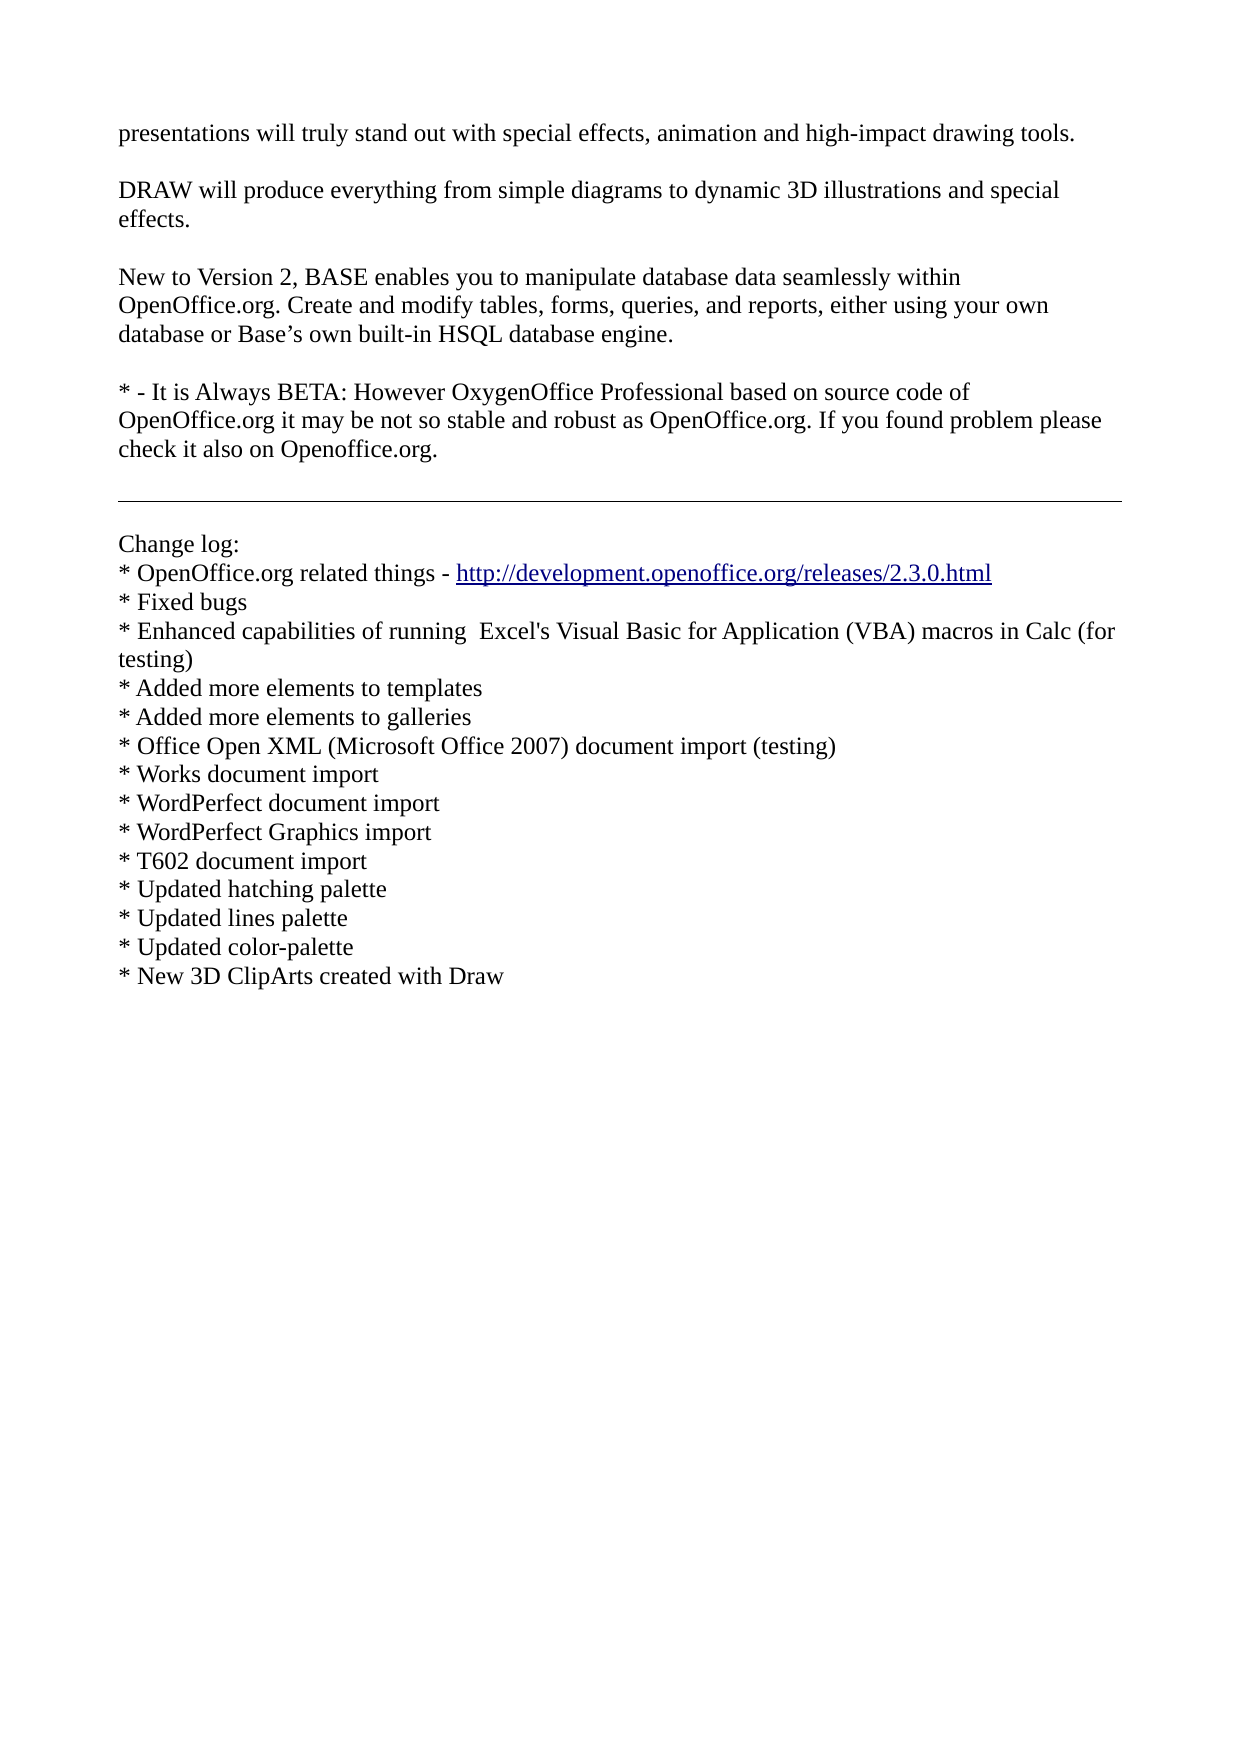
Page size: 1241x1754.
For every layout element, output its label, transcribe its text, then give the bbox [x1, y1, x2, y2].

text * OpenOffice.org related things - http://development.openoffice.org/releases/2.3.0.html [118, 558, 1122, 587]
text * WordPerfect document import [118, 788, 1122, 817]
text New to Version 2, BASE enables you to manipulate database data seamlessly within OpenOffice.org. Create and modify tables, forms, queries, and reports, either using your own database or Base’s own built-in HSQL database engine. [118, 262, 1122, 348]
text * - It is Always BETA: However OxygenOffice Professional based on source code of OpenOffice.org it may be not so stable and robust as OpenOffice.org. If you found problem please check it also on Openoffice.org. [118, 377, 1122, 463]
text * Added more elements to galleries [118, 702, 1122, 731]
text presentations will truly stand out with special effects, animation and high-impact drawing tools. [118, 118, 1122, 147]
text Change log: [118, 529, 1122, 558]
text * Fixed bugs [118, 587, 1122, 616]
text * T602 document import [118, 846, 1122, 874]
text * Updated hatching palette [118, 874, 1122, 903]
text * WordPerfect Graphics import [118, 817, 1122, 846]
text * New 3D ClipArts created with Draw [118, 961, 1122, 989]
text * Office Open XML (Microsoft Office 2007) document import (testing) [118, 731, 1122, 759]
text * Enhanced capabilities of running Excel's Visual Basic for Application (VBA) macros in Calc (for testing) [118, 616, 1122, 673]
text * Added more elements to templates [118, 673, 1122, 702]
text DRAW will produce everything from simple diagrams to dynamic 3D illustrations and special effects. [118, 176, 1122, 233]
text * Updated color-palette [118, 932, 1122, 961]
text * Works document import [118, 759, 1122, 788]
text * Updated lines palette [118, 903, 1122, 932]
